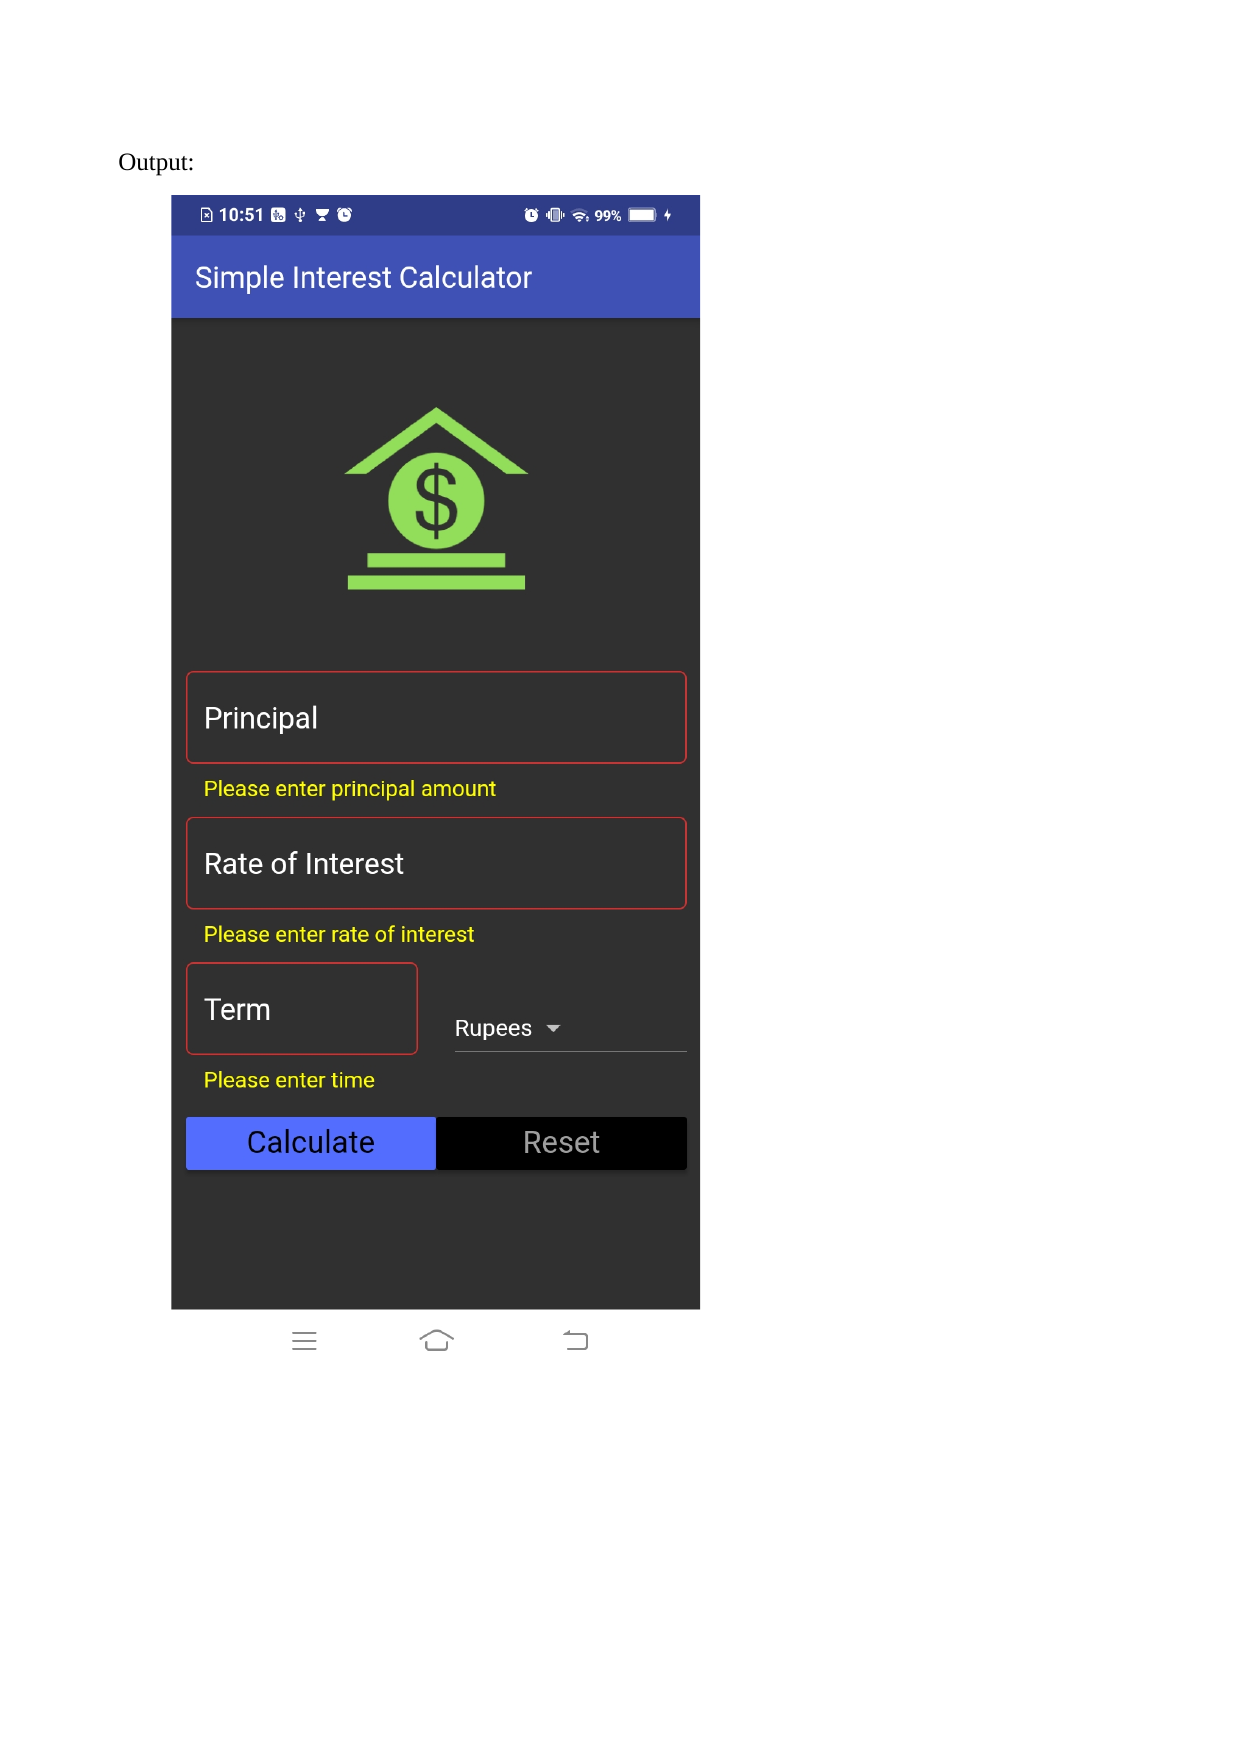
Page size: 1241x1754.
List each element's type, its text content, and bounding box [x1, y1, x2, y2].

picture [171, 195, 701, 1371]
text Output: [118, 147, 1122, 176]
